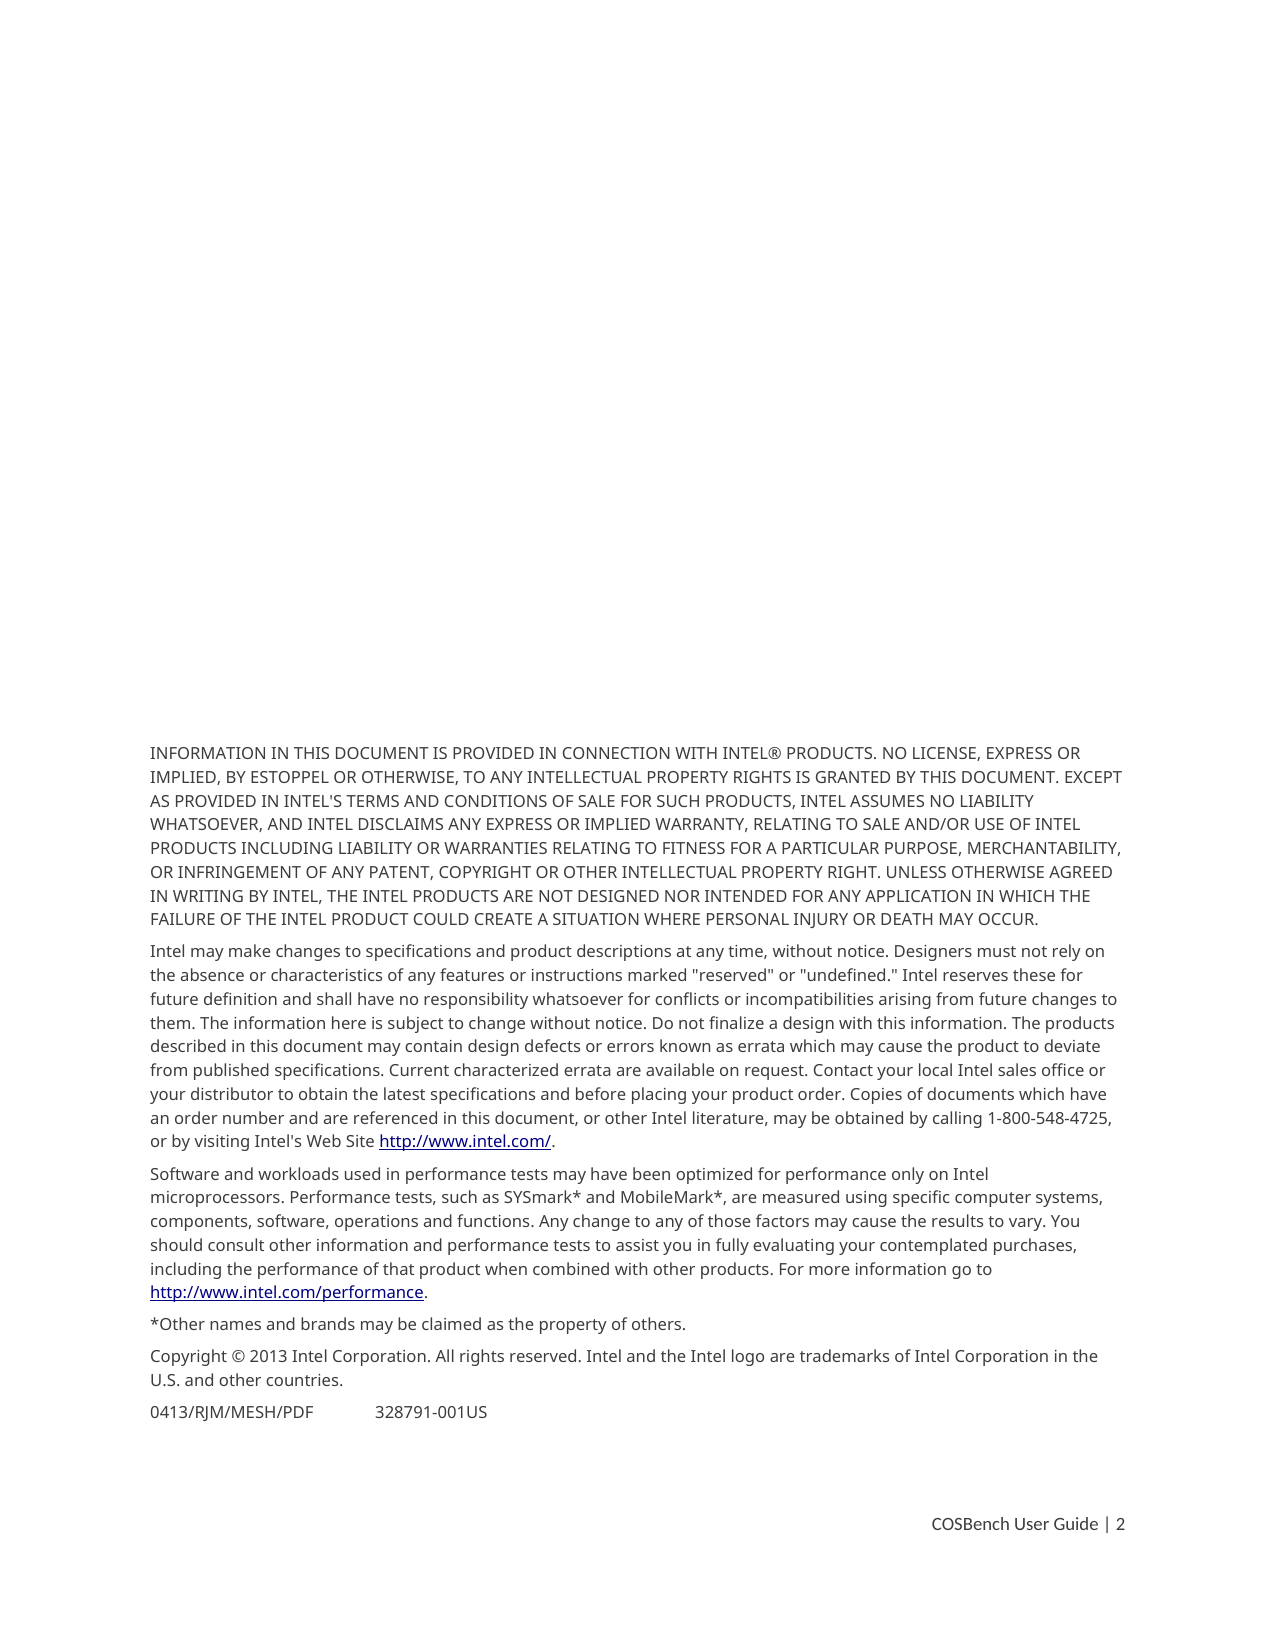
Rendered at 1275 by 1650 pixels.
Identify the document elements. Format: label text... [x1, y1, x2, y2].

text 0413/RJM/MESH/PDF 328791-001US [150, 1401, 1125, 1423]
text Intel may make changes to specifications and product descriptions at any time, without notice. Designers must not rely on the absence or characteristics of any features or instructions marked "reserved" or "undefined." Intel reserves these for future definition and shall have no responsibility whatsoever for conflicts or incompatibilities arising from future changes to them. The information here is subject to change without notice. Do not finalize a design with this information. The products described in this document may contain design defects or errors known as errata which may cause the product to deviate from published specifications. Current characterized errata are available on request. Contact your local Intel sales office or your distributor to obtain the latest specifications and before placing your product order. Copies of documents which have an order number and are referenced in this document, or other Intel literature, may be obtained by calling 1-800-548-4725, or by visiting Intel's Web Site http://www.intel.com/. [150, 940, 1125, 1153]
text INFORMATION IN THIS DOCUMENT IS PROVIDED IN CONNECTION WITH INTEL® PRODUCTS. NO LICENSE, EXPRESS OR IMPLIED, BY ESTOPPEL OR OTHERWISE, TO ANY INTELLECTUAL PROPERTY RIGHTS IS GRANTED BY THIS DOCUMENT. EXCEPT AS PROVIDED IN INTEL'S TERMS AND CONDITIONS OF SALE FOR SUCH PRODUCTS, INTEL ASSUMES NO LIABILITY WHATSOEVER, AND INTEL DISCLAIMS ANY EXPRESS OR IMPLIED WARRANTY, RELATING TO SALE AND/OR USE OF INTEL PRODUCTS INCLUDING LIABILITY OR WARRANTIES RELATING TO FITNESS FOR A PARTICULAR PURPOSE, MERCHANTABILITY, OR INFRINGEMENT OF ANY PATENT, COPYRIGHT OR OTHER INTELLECTUAL PROPERTY RIGHT. UNLESS OTHERWISE AGREED IN WRITING BY INTEL, THE INTEL PRODUCTS ARE NOT DESIGNED NOR INTENDED FOR ANY APPLICATION IN WHICH THE FAILURE OF THE INTEL PRODUCT COULD CREATE A SITUATION WHERE PERSONAL INJURY OR DEATH MAY OCCUR. [150, 742, 1125, 931]
text Software and workloads used in performance tests may have been optimized for performance only on Intel microprocessors. Performance tests, such as SYSmark* and MobileMark*, are measured using specific computer systems, components, software, operations and functions. Any change to any of those factors may cause the results to vary. You should consult other information and performance tests to assist you in fully evaluating your contemplated purchases, including the performance of that product when combined with other products. For more information go to http://www.intel.com/performance. [150, 1162, 1125, 1303]
text Copyright © 2013 Intel Corporation. All rights reserved. Intel and the Intel logo are trademarks of Intel Corporation in the U.S. and other countries. [150, 1345, 1125, 1391]
text *Other names and brands may be claimed as the property of others. [150, 1313, 1125, 1336]
